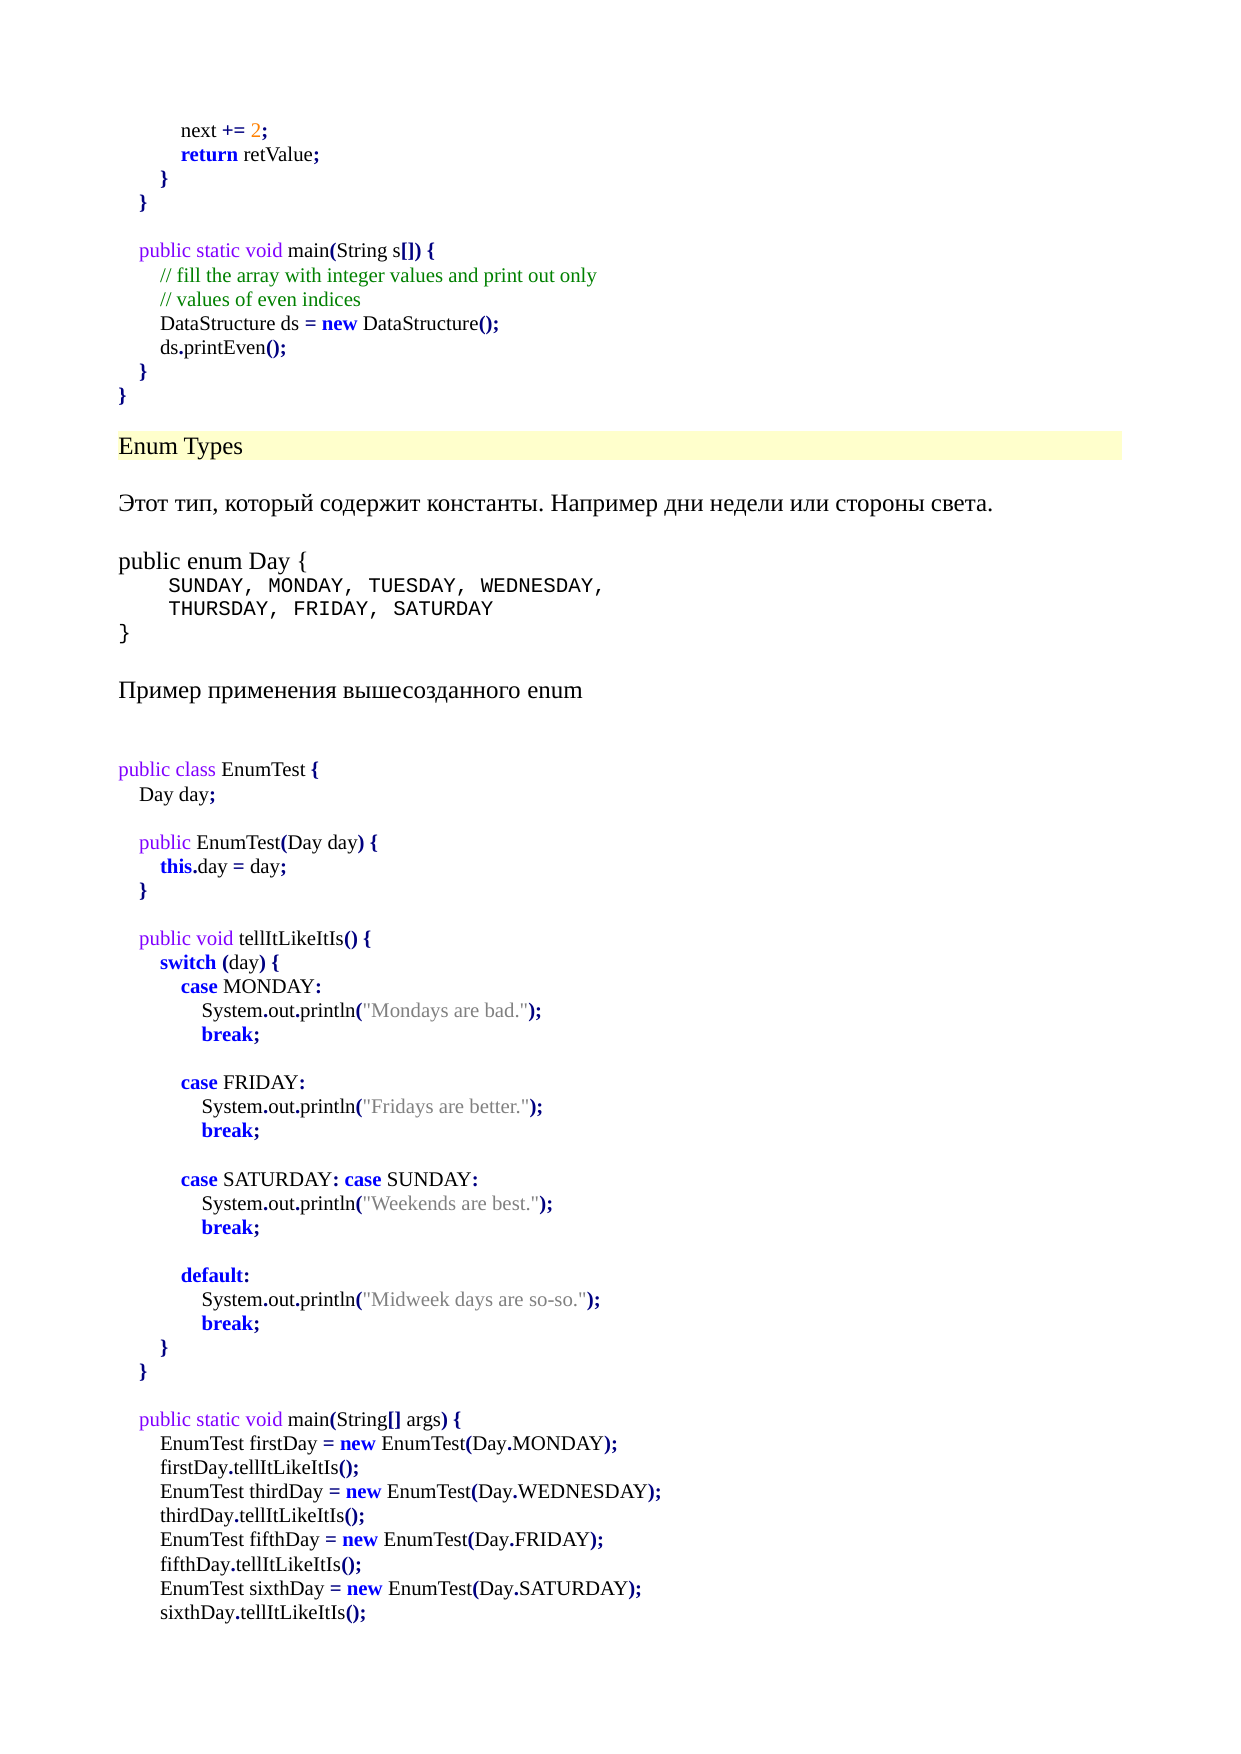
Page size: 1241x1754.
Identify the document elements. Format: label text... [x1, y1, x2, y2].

text THURSDAY, FRIDAY, SATURDAY [118, 598, 1122, 622]
text Enum Types [118, 431, 1122, 460]
text ds.printEven(); [118, 335, 1122, 359]
text } [118, 383, 1122, 407]
text } [118, 190, 1122, 214]
text this.day = day; [118, 854, 1122, 878]
text case MONDAY: [118, 974, 1122, 998]
text } [118, 1359, 1122, 1383]
text break; [118, 1311, 1122, 1335]
text public enum Day { [118, 546, 1122, 575]
text EnumTest fifthDay = new EnumTest(Day.FRIDAY); [118, 1527, 1122, 1551]
text // values of even indices [118, 287, 1122, 311]
text thirdDay.tellItLikeItIs(); [118, 1503, 1122, 1527]
text Пример применения вышесозданного enum [118, 675, 1122, 704]
text public void tellItLikeItIs() { [118, 926, 1122, 950]
text System.out.println("Mondays are bad."); [118, 998, 1122, 1022]
text } [118, 1335, 1122, 1359]
text return retValue; [118, 142, 1122, 166]
text EnumTest thirdDay = new EnumTest(Day.WEDNESDAY); [118, 1479, 1122, 1503]
text break; [118, 1214, 1122, 1239]
text Day day; [118, 781, 1122, 806]
text } [118, 878, 1122, 902]
text break; [118, 1118, 1122, 1142]
text switch (day) { [118, 950, 1122, 974]
text } [118, 359, 1122, 383]
text System.out.println("Weekends are best."); [118, 1191, 1122, 1214]
text EnumTest firstDay = new EnumTest(Day.MONDAY); [118, 1431, 1122, 1455]
text } [118, 166, 1122, 190]
text // fill the array with integer values and print out only [118, 262, 1122, 287]
text case SATURDAY: case SUNDAY: [118, 1166, 1122, 1191]
text System.out.println("Fridays are better."); [118, 1094, 1122, 1118]
text DataStructure ds = new DataStructure(); [118, 311, 1122, 335]
text break; [118, 1022, 1122, 1046]
text case FRIDAY: [118, 1070, 1122, 1094]
text public static void main(String[] args) { [118, 1407, 1122, 1431]
text EnumTest sixthDay = new EnumTest(Day.SATURDAY); [118, 1576, 1122, 1599]
text public static void main(String s[]) { [118, 238, 1122, 262]
text public class EnumTest { [118, 757, 1122, 781]
text firstDay.tellItLikeItIs(); [118, 1455, 1122, 1479]
text default: [118, 1263, 1122, 1287]
text System.out.println("Midweek days are so-so."); [118, 1287, 1122, 1311]
text Этот тип, который содержит константы. Например дни недели или стороны света. [118, 488, 1122, 517]
text } [118, 622, 1122, 646]
text fifthDay.tellItLikeItIs(); [118, 1551, 1122, 1576]
text SUNDAY, MONDAY, TUESDAY, WEDNESDAY, [118, 575, 1122, 598]
text sixthDay.tellItLikeItIs(); [118, 1599, 1122, 1624]
text next += 2; [118, 118, 1122, 142]
text public EnumTest(Day day) { [118, 829, 1122, 854]
